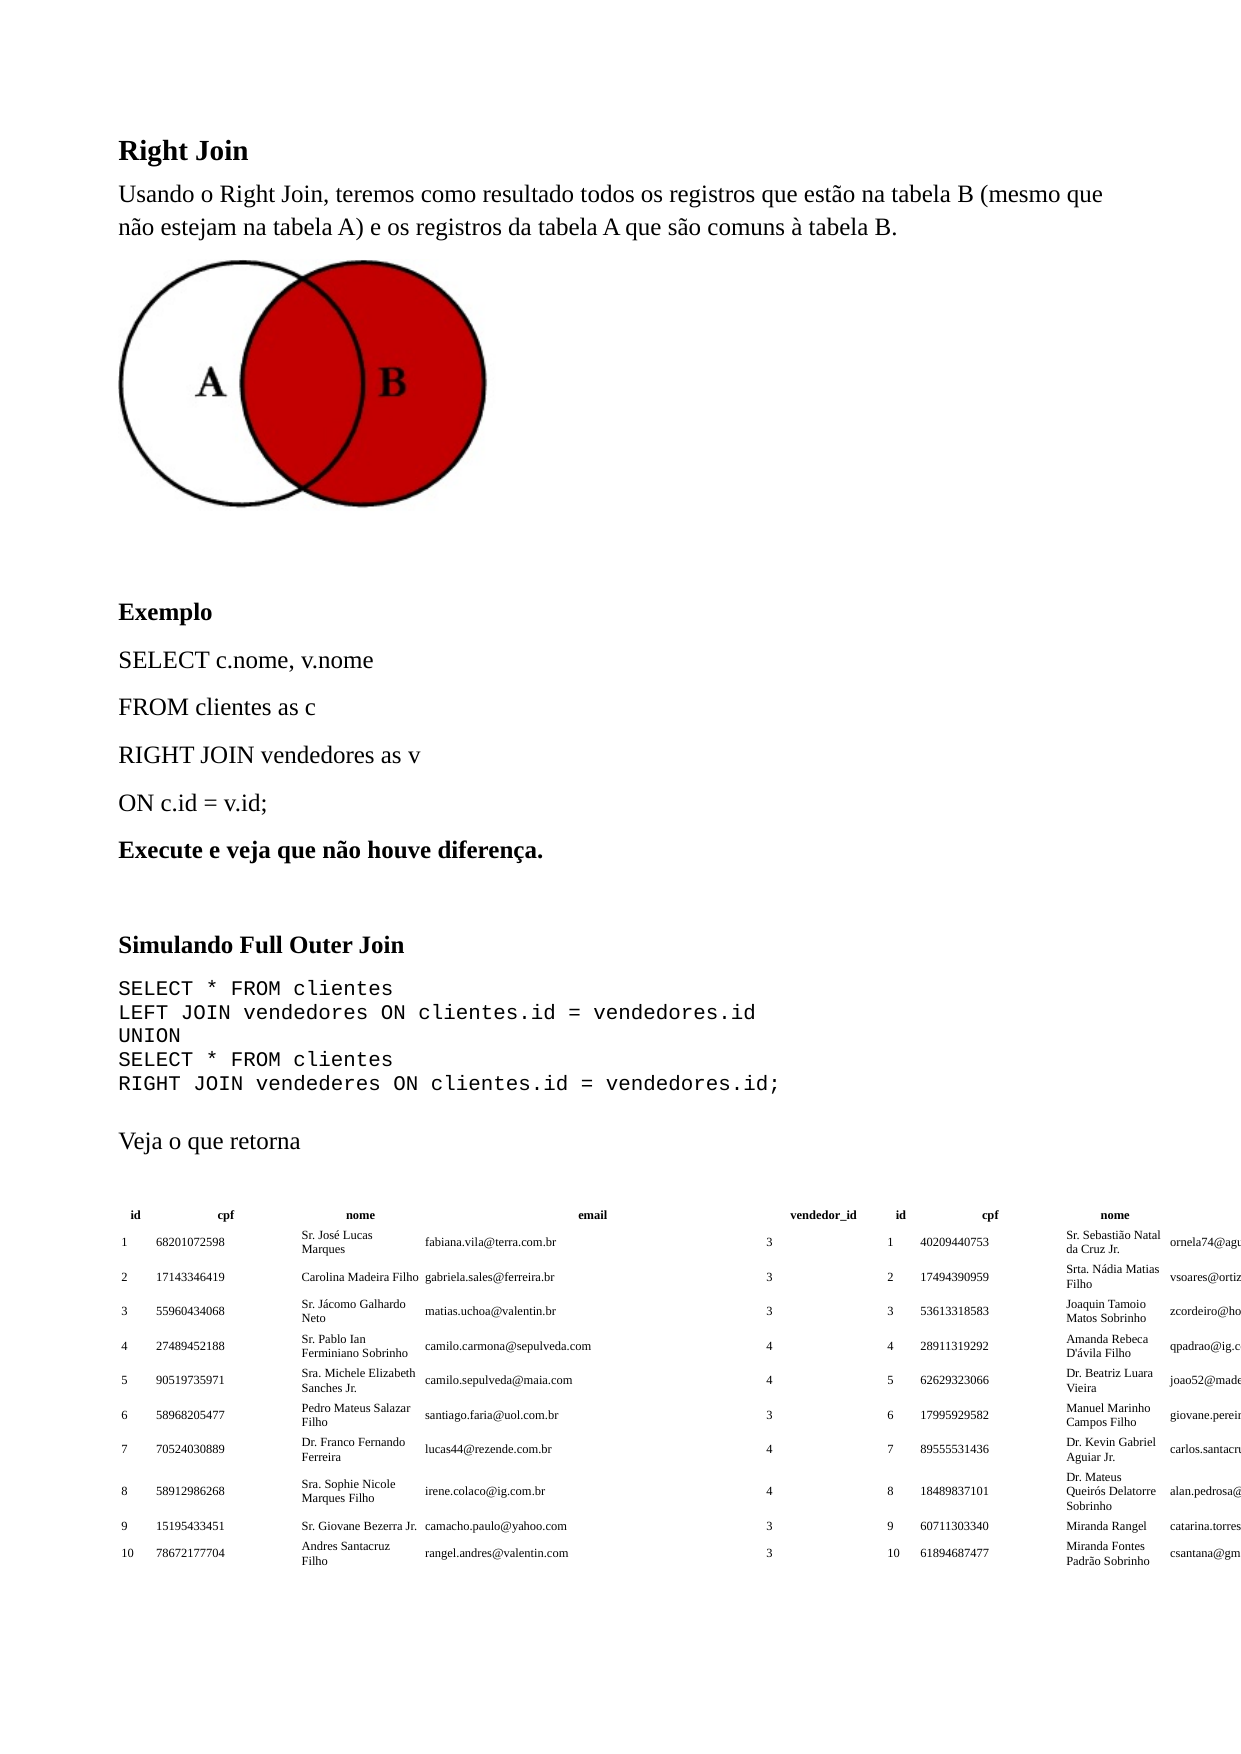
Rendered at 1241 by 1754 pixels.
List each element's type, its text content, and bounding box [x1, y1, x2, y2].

table_cell 4 [763, 1467, 884, 1516]
table_cell 7 [884, 1432, 917, 1467]
table_cell Manuel Marinho Campos Filho [1063, 1398, 1167, 1432]
table_cell Joaquin Tamoio Matos Sobrinho [1063, 1294, 1167, 1328]
table_cell 4 [763, 1363, 884, 1398]
table_cell 3 [763, 1516, 884, 1536]
text Veja o que retorna [118, 1126, 1122, 1154]
subtitle Right Join [118, 133, 1122, 166]
table_cell alan.pedrosa@terra.com.br [1167, 1467, 1240, 1516]
table_cell lucas44@rezende.com.br [422, 1432, 763, 1467]
table_cell 10 [118, 1536, 153, 1571]
table_cell matias.uchoa@valentin.br [422, 1294, 763, 1328]
table_cell vsoares@ortiz.com.br [1167, 1259, 1240, 1294]
table_cell irene.colaco@ig.com.br [422, 1467, 763, 1516]
table_cell santiago.faria@uol.com.br [422, 1398, 763, 1432]
table_cell 4 [884, 1329, 917, 1363]
table_cell 3 [763, 1294, 884, 1328]
text Simulando Full Outer Join [118, 931, 1122, 959]
table_cell joao52@madeira.net.br [1167, 1363, 1240, 1398]
table_cell 3 [763, 1398, 884, 1432]
text FROM clientes as c [118, 692, 1122, 721]
table_cell 60711303340 [917, 1516, 1063, 1536]
table_cell Carolina Madeira Filho [299, 1259, 422, 1294]
table_cell 40209440753 [917, 1225, 1063, 1259]
table_cell 17494390959 [917, 1259, 1063, 1294]
table_cell giovane.pereira@uol.com.br [1167, 1398, 1240, 1432]
text Exemplo [118, 597, 1122, 626]
table_cell 9 [118, 1516, 153, 1536]
table_header id [118, 1205, 153, 1225]
text Usando o Right Join, teremos como resultado todos os registros que estão na tabela B (mesmo que não estejam na tabela A) e os registros da tabela A que são comuns à tabela B. [118, 179, 1122, 241]
table_cell Sr. José Lucas Marques [299, 1225, 422, 1259]
table_cell 58968205477 [153, 1398, 298, 1432]
table_cell csantana@gmail.com [1167, 1536, 1240, 1571]
table_cell Srta. Nádia Matias Filho [1063, 1259, 1167, 1294]
table_cell 55960434068 [153, 1294, 298, 1328]
table_cell Sr. Sebastião Natal da Cruz Jr. [1063, 1225, 1167, 1259]
table_cell 18489837101 [917, 1467, 1063, 1516]
table_cell 10 [884, 1536, 917, 1571]
text SELECT c.nome, v.nome [118, 645, 1122, 674]
table_cell qpadrao@ig.com.br [1167, 1329, 1240, 1363]
table_cell 3 [763, 1536, 884, 1571]
table_cell 62629323066 [917, 1363, 1063, 1398]
text RIGHT JOIN vendederes ON clientes.id = vendedores.id; [118, 1073, 1122, 1096]
text SELECT * FROM clientes [118, 978, 1122, 1002]
table_header email [422, 1205, 763, 1225]
table_cell Andres Santacruz Filho [299, 1536, 422, 1571]
table_cell 3 [884, 1294, 917, 1328]
table_cell 28911319292 [917, 1329, 1063, 1363]
table_cell Sr. Jácomo Galhardo Neto [299, 1294, 422, 1328]
text Execute e veja que não houve diferença. [118, 835, 1122, 864]
table_cell Dr. Mateus Queirós Delatorre Sobrinho [1063, 1467, 1167, 1516]
table_cell zcordeiro@hotmail.com [1167, 1294, 1240, 1328]
table_cell 27489452188 [153, 1329, 298, 1363]
table_cell Pedro Mateus Salazar Filho [299, 1398, 422, 1432]
table_cell 78672177704 [153, 1536, 298, 1571]
table_cell 61894687477 [917, 1536, 1063, 1571]
table_cell 8 [118, 1467, 153, 1516]
table_cell Sr. Pablo Ian Ferminiano Sobrinho [299, 1329, 422, 1363]
text ON c.id = v.id; [118, 788, 1122, 816]
table_cell 15195433451 [153, 1516, 298, 1536]
table_cell gabriela.sales@ferreira.br [422, 1259, 763, 1294]
table_cell 4 [763, 1432, 884, 1467]
table_cell Miranda Rangel [1063, 1516, 1167, 1536]
table_cell rangel.andres@valentin.com [422, 1536, 763, 1571]
table_header nome [299, 1205, 422, 1225]
table_cell 4 [763, 1329, 884, 1363]
table_cell 3 [763, 1259, 884, 1294]
table_cell 1 [118, 1225, 153, 1259]
table_cell 90519735971 [153, 1363, 298, 1398]
table_cell Dr. Franco Fernando Ferreira [299, 1432, 422, 1467]
table_cell 2 [884, 1259, 917, 1294]
table_header email [1167, 1205, 1240, 1225]
table_cell Sra. Michele Elizabeth Sanches Jr. [299, 1363, 422, 1398]
table_cell 68201072598 [153, 1225, 298, 1259]
table_cell Miranda Fontes Padrão Sobrinho [1063, 1536, 1167, 1571]
table_cell Dr. Beatriz Luara Vieira [1063, 1363, 1167, 1398]
table_cell camilo.carmona@sepulveda.com [422, 1329, 763, 1363]
text UNION [118, 1025, 1122, 1049]
table_cell 53613318583 [917, 1294, 1063, 1328]
table_cell 17143346419 [153, 1259, 298, 1294]
table_cell Amanda Rebeca D'ávila Filho [1063, 1329, 1167, 1363]
table_cell carlos.santacruz@padilha.com [1167, 1432, 1240, 1467]
table_cell 5 [884, 1363, 917, 1398]
table_cell Sra. Sophie Nicole Marques Filho [299, 1467, 422, 1516]
table_cell 89555531436 [917, 1432, 1063, 1467]
table_header cpf [917, 1205, 1063, 1225]
table_cell Dr. Kevin Gabriel Aguiar Jr. [1063, 1432, 1167, 1467]
text RIGHT JOIN vendedores as v [118, 740, 1122, 769]
table_cell ornela74@aguiar.net [1167, 1225, 1240, 1259]
table_cell 1 [884, 1225, 917, 1259]
table_cell 4 [118, 1329, 153, 1363]
table_cell 8 [884, 1467, 917, 1516]
table_header cpf [153, 1205, 298, 1225]
table_cell 9 [884, 1516, 917, 1536]
table_cell 17995929582 [917, 1398, 1063, 1432]
table_header id [884, 1205, 917, 1225]
table_cell 58912986268 [153, 1467, 298, 1516]
table_cell 7 [118, 1432, 153, 1467]
table_cell camacho.paulo@yahoo.com [422, 1516, 763, 1536]
table_header vendedor_id [763, 1205, 884, 1225]
table_cell catarina.torres@uol.com.br [1167, 1516, 1240, 1536]
text LEFT JOIN vendedores ON clientes.id = vendedores.id [118, 1002, 1122, 1025]
table_cell 3 [763, 1225, 884, 1259]
text SELECT * FROM clientes [118, 1049, 1122, 1073]
table_cell 2 [118, 1259, 153, 1294]
table_cell Sr. Giovane Bezerra Jr. [299, 1516, 422, 1536]
table_cell 70524030889 [153, 1432, 298, 1467]
table_cell 6 [118, 1398, 153, 1432]
table_header nome [1063, 1205, 1167, 1225]
table_cell 3 [118, 1294, 153, 1328]
table_cell fabiana.vila@terra.com.br [422, 1225, 763, 1259]
table_cell camilo.sepulveda@maia.com [422, 1363, 763, 1398]
table_cell 6 [884, 1398, 917, 1432]
picture [118, 259, 500, 531]
table_cell 5 [118, 1363, 153, 1398]
